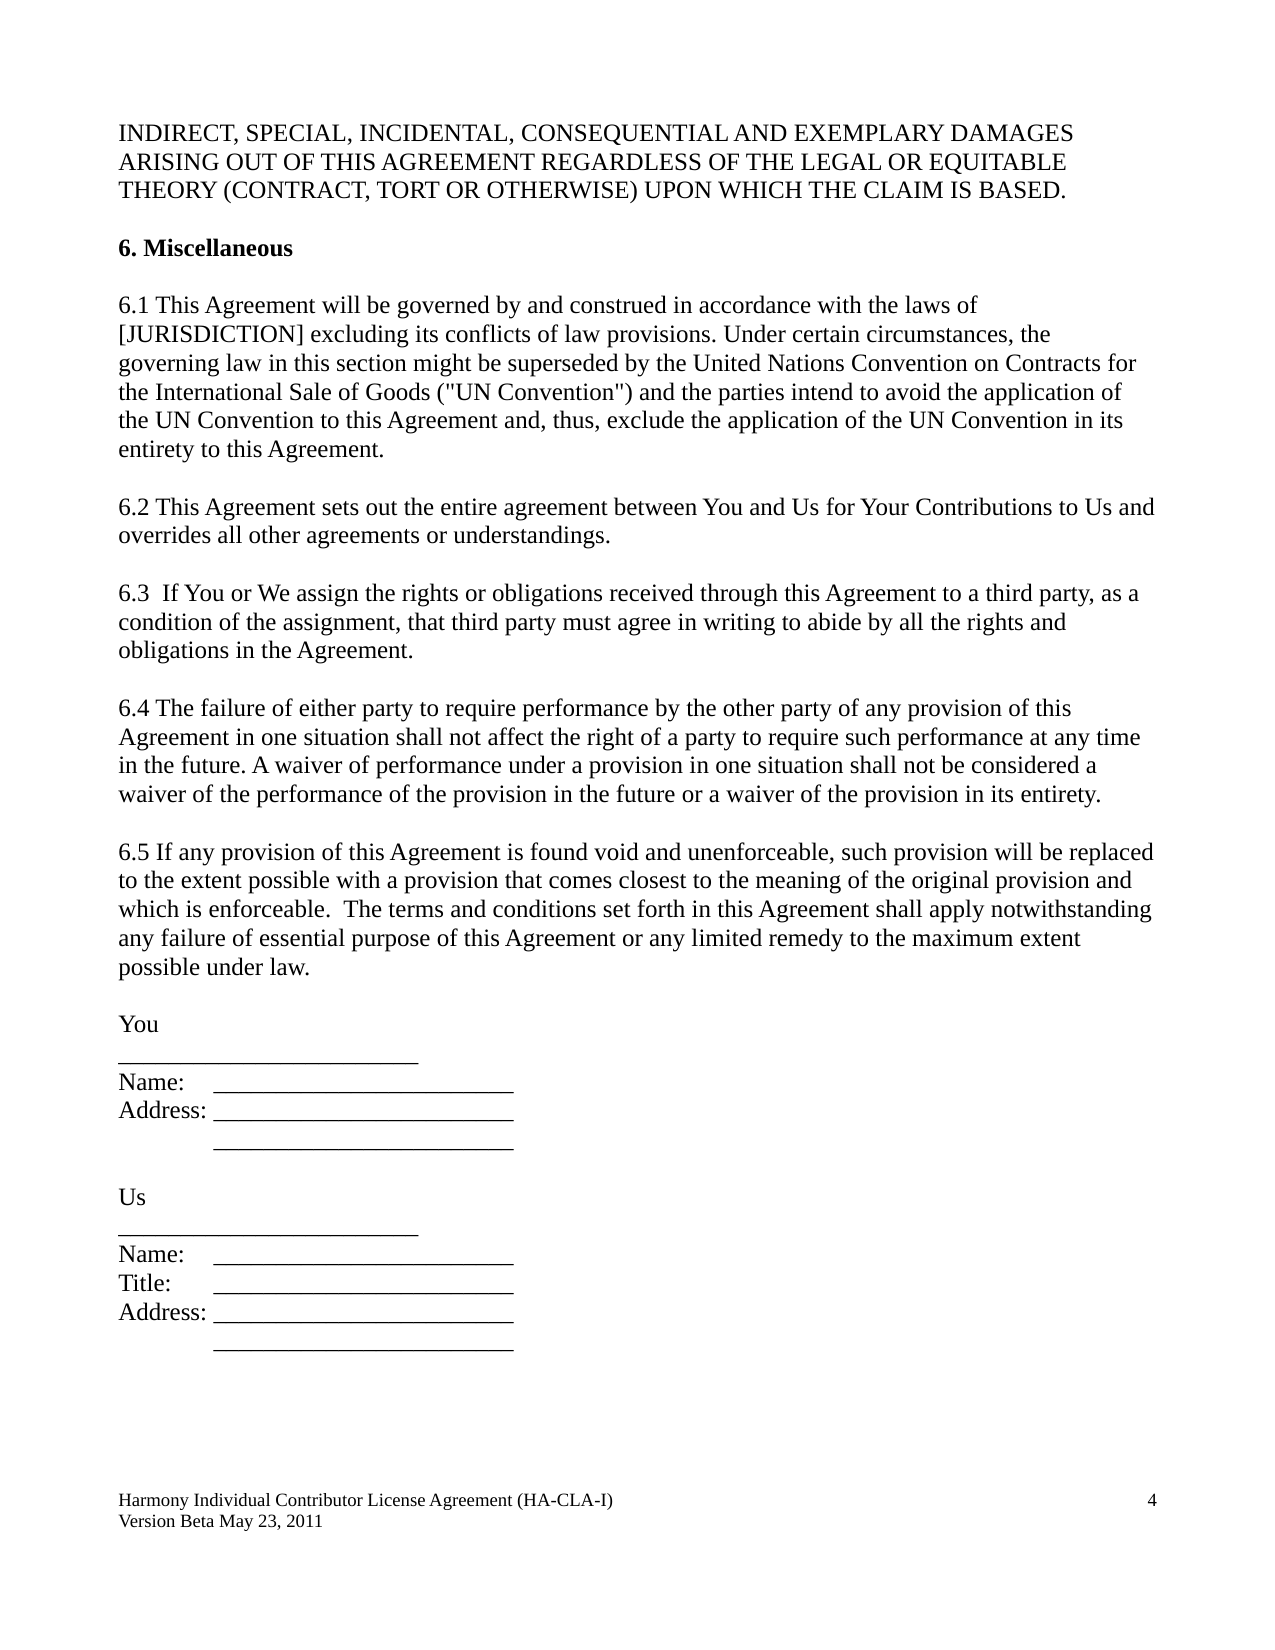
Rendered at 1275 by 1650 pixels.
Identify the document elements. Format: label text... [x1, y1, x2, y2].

text ________________________ [118, 1211, 1157, 1239]
text 6. Miscellaneous [118, 233, 1157, 262]
text ________________________ [118, 1038, 1157, 1067]
text Us [118, 1182, 1157, 1211]
text Address: ________________________ [118, 1096, 1157, 1124]
text ________________________ [118, 1124, 1157, 1153]
text ________________________ [118, 1326, 1157, 1354]
text 6.5 If any provision of this Agreement is found void and unenforceable, such provision will be replaced to the extent possible with a provision that comes closest to the meaning of the original provision and which is enforceable. The terms and conditions set forth in this Agreement shall apply notwithstanding any failure of essential purpose of this Agreement or any limited remedy to the maximum extent possible under law. [118, 837, 1157, 981]
text Name: ________________________ [118, 1239, 1157, 1268]
text INDIRECT, SPECIAL, INCIDENTAL, CONSEQUENTIAL AND EXEMPLARY DAMAGES ARISING OUT OF THIS AGREEMENT REGARDLESS OF THE LEGAL OR EQUITABLE THEORY (CONTRACT, TORT OR OTHERWISE) UPON WHICH THE CLAIM IS BASED. [118, 118, 1157, 204]
text 6.2 This Agreement sets out the entire agreement between You and Us for Your Contributions to Us and overrides all other agreements or understandings. [118, 492, 1157, 549]
text Title: ________________________ [118, 1268, 1157, 1297]
text Name: ________________________ [118, 1067, 1157, 1096]
text 6.1 This Agreement will be governed by and construed in accordance with the laws of [JURISDICTION] excluding its conflicts of law provisions. Under certain circumstances, the governing law in this section might be superseded by the United Nations Convention on Contracts for the International Sale of Goods ("UN Convention") and the parties intend to avoid the application of the UN Convention to this Agreement and, thus, exclude the application of the UN Convention in its entirety to this Agreement. [118, 291, 1157, 463]
text 6.4 The failure of either party to require performance by the other party of any provision of this Agreement in one situation shall not affect the right of a party to require such performance at any time in the future. A waiver of performance under a provision in one situation shall not be considered a waiver of the performance of the provision in the future or a waiver of the provision in its entirety. [118, 693, 1157, 808]
text You [118, 1009, 1157, 1038]
text 6.3 If You or We assign the rights or obligations received through this Agreement to a third party, as a condition of the assignment, that third party must agree in writing to abide by all the rights and obligations in the Agreement. [118, 578, 1157, 664]
text Address: ________________________ [118, 1297, 1157, 1326]
